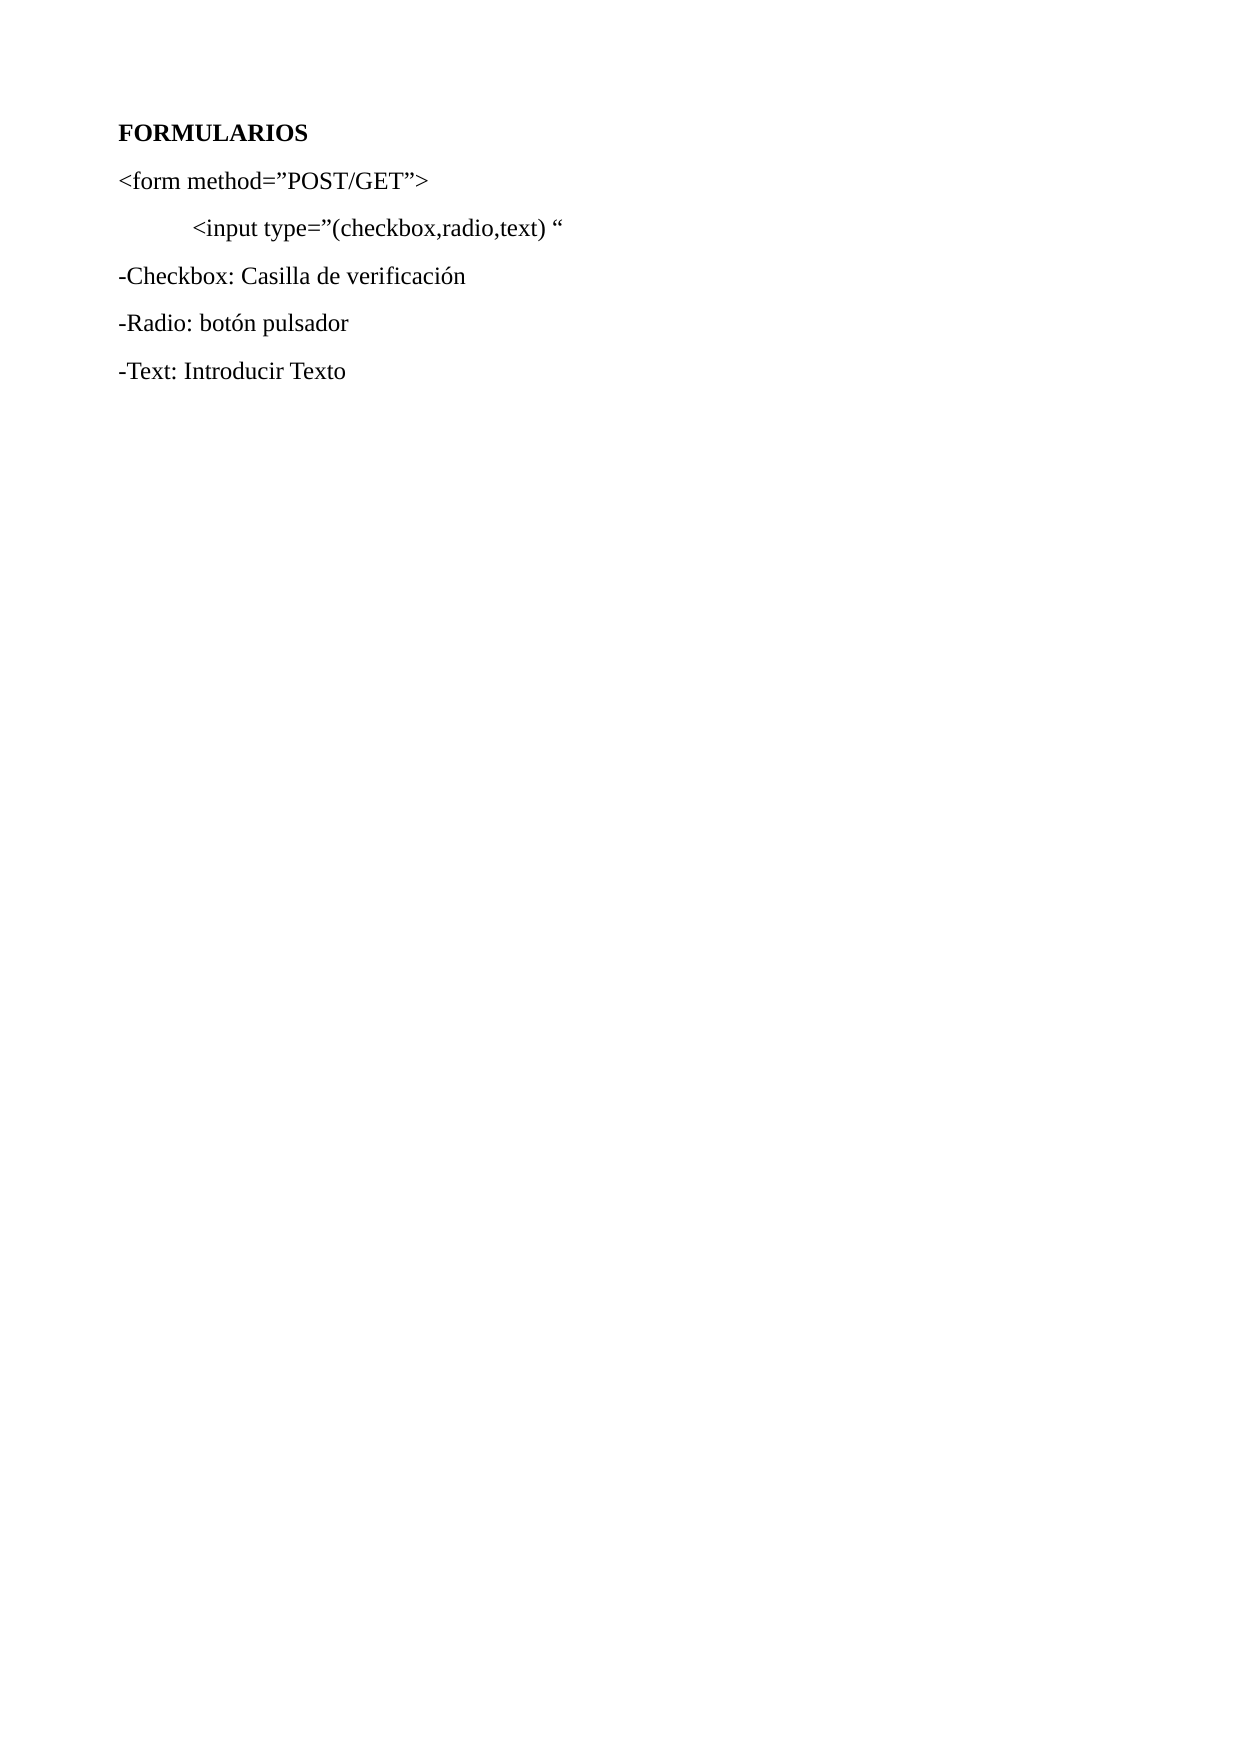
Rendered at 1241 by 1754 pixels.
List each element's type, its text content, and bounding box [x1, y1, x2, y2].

text -Text: Introducir Texto [118, 356, 1122, 385]
text <input type=”(checkbox,radio,text) “ [118, 213, 1122, 242]
text -Radio: botón pulsador [118, 308, 1122, 337]
text -Checkbox: Casilla de verificación [118, 261, 1122, 290]
text <form method=”POST/GET”> [118, 166, 1122, 194]
text FORMULARIOS [118, 118, 1122, 147]
